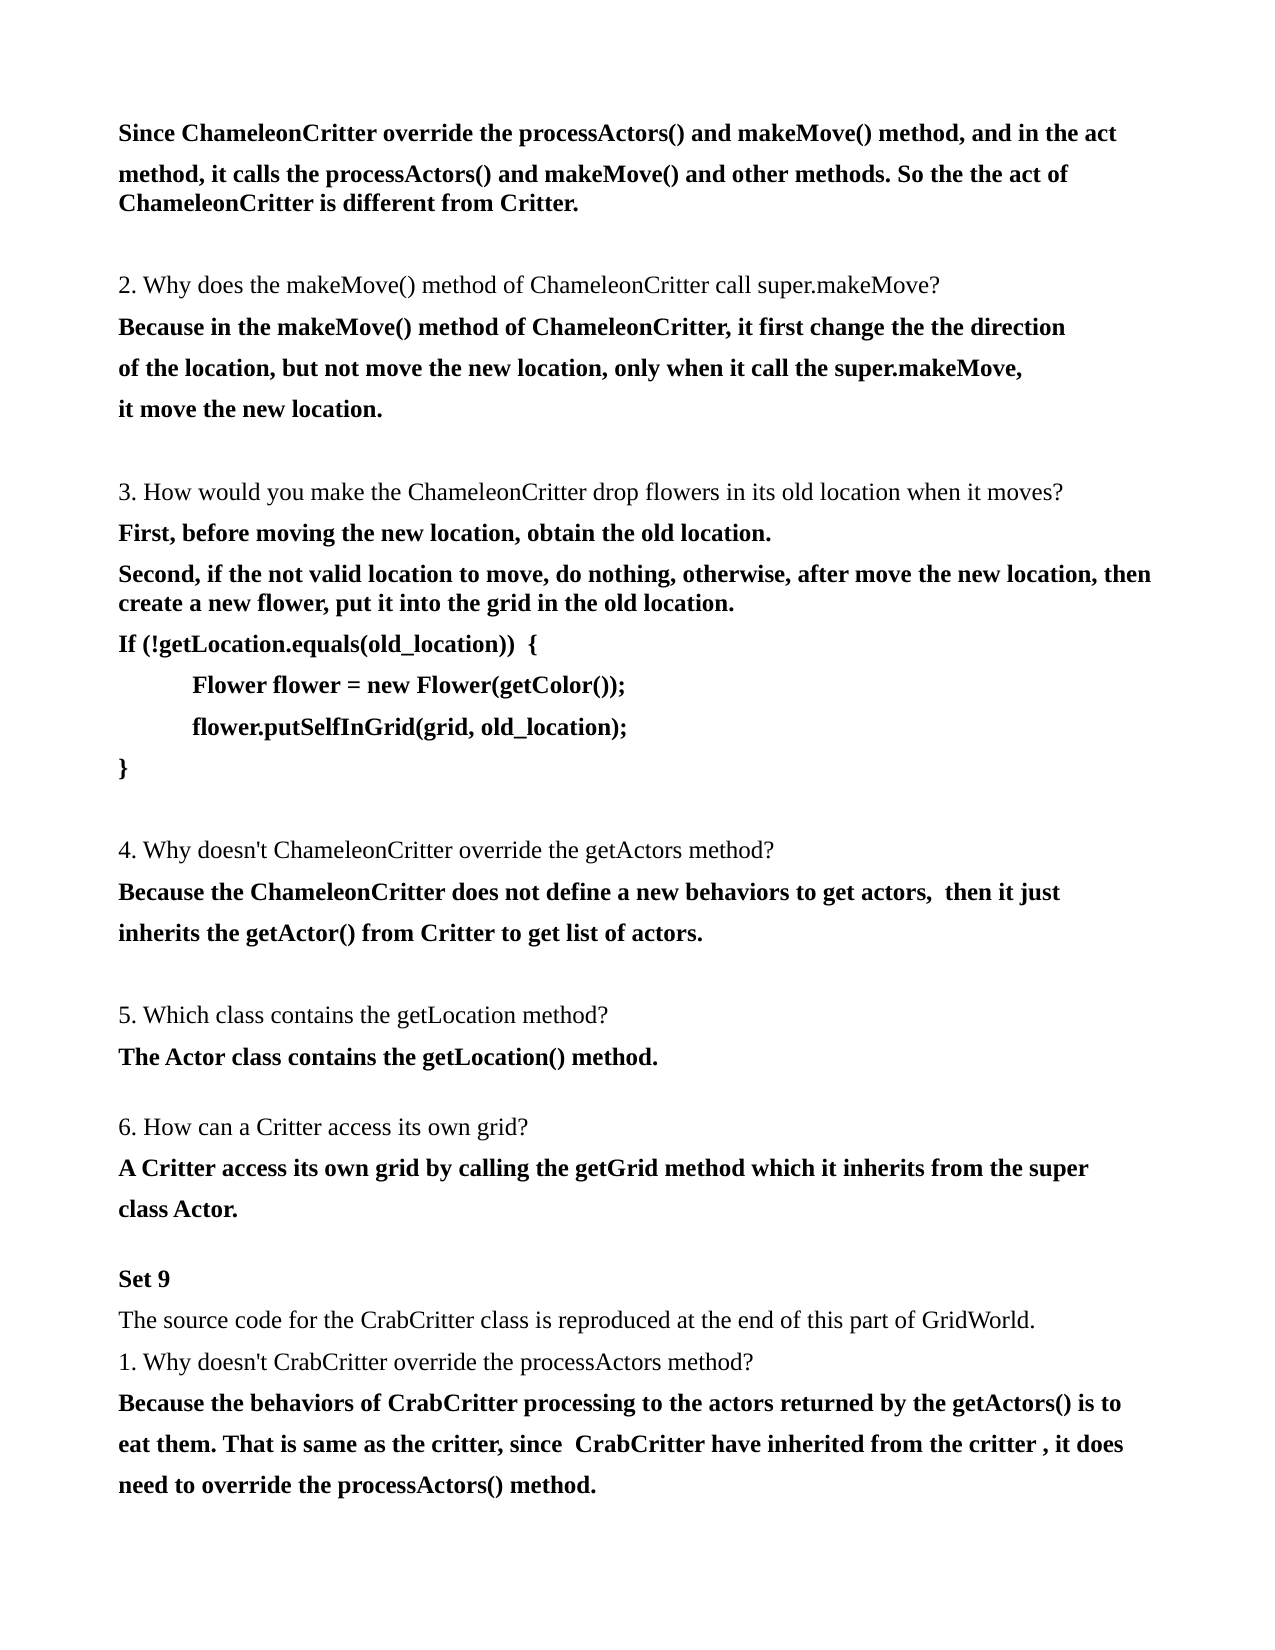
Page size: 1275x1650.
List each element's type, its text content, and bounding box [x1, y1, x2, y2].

text Set 9 [118, 1264, 1157, 1293]
text class Actor. [118, 1194, 1157, 1223]
text A Critter access its own grid by calling the getGrid method which it inherits from the super [118, 1153, 1157, 1182]
text 1. Why doesn't CrabCritter override the processActors method? [118, 1347, 1157, 1376]
text If (!getLocation.equals(old_location)) { [118, 629, 1157, 658]
text Since ChameleonCritter override the processActors() and makeMove() method, and in the act [118, 118, 1157, 147]
text 4. Why doesn't ChameleonCritter override the getActors method? [118, 836, 1157, 864]
text method, it calls the processActors() and makeMove() and other methods. So the the act of ChameleonCritter is different from Critter. [118, 159, 1157, 217]
text inherits the getActor() from Critter to get list of actors. [118, 918, 1157, 947]
text First, before moving the new location, obtain the old location. [118, 518, 1157, 547]
text need to override the processActors() method. [118, 1471, 1157, 1499]
text The Actor class contains the getLocation() method. [118, 1042, 1157, 1071]
text Because the ChameleonCritter does not define a new behaviors to get actors, then it just [118, 877, 1157, 906]
text flower.putSelfInGrid(grid, old_location); [118, 712, 1157, 741]
text 3. How would you make the ChameleonCritter drop flowers in its old location when it moves? [118, 477, 1157, 506]
text 2. Why does the makeMove() method of ChameleonCritter call super.makeMove? [118, 271, 1157, 299]
text 6. How can a Critter access its own grid? [118, 1083, 1157, 1141]
text The source code for the CrabCritter class is reproduced at the end of this part of GridWorld. [118, 1306, 1157, 1334]
text Flower flower = new Flower(getColor()); [118, 671, 1157, 699]
text Because in the makeMove() method of ChameleonCritter, it first change the the direction [118, 312, 1157, 341]
text 5. Which class contains the getLocation method? [118, 1001, 1157, 1029]
text Because the behaviors of CrabCritter processing to the actors returned by the getActors() is to [118, 1388, 1157, 1417]
text eat them. That is same as the critter, since CrabCritter have inherited from the critter , it does [118, 1429, 1157, 1458]
text } [118, 753, 1157, 782]
text of the location, but not move the new location, only when it call the super.makeMove, [118, 353, 1157, 382]
text it move the new location. [118, 394, 1157, 423]
text Second, if the not valid location to move, do nothing, otherwise, after move the new location, then create a new flower, put it into the grid in the old location. [118, 559, 1157, 617]
